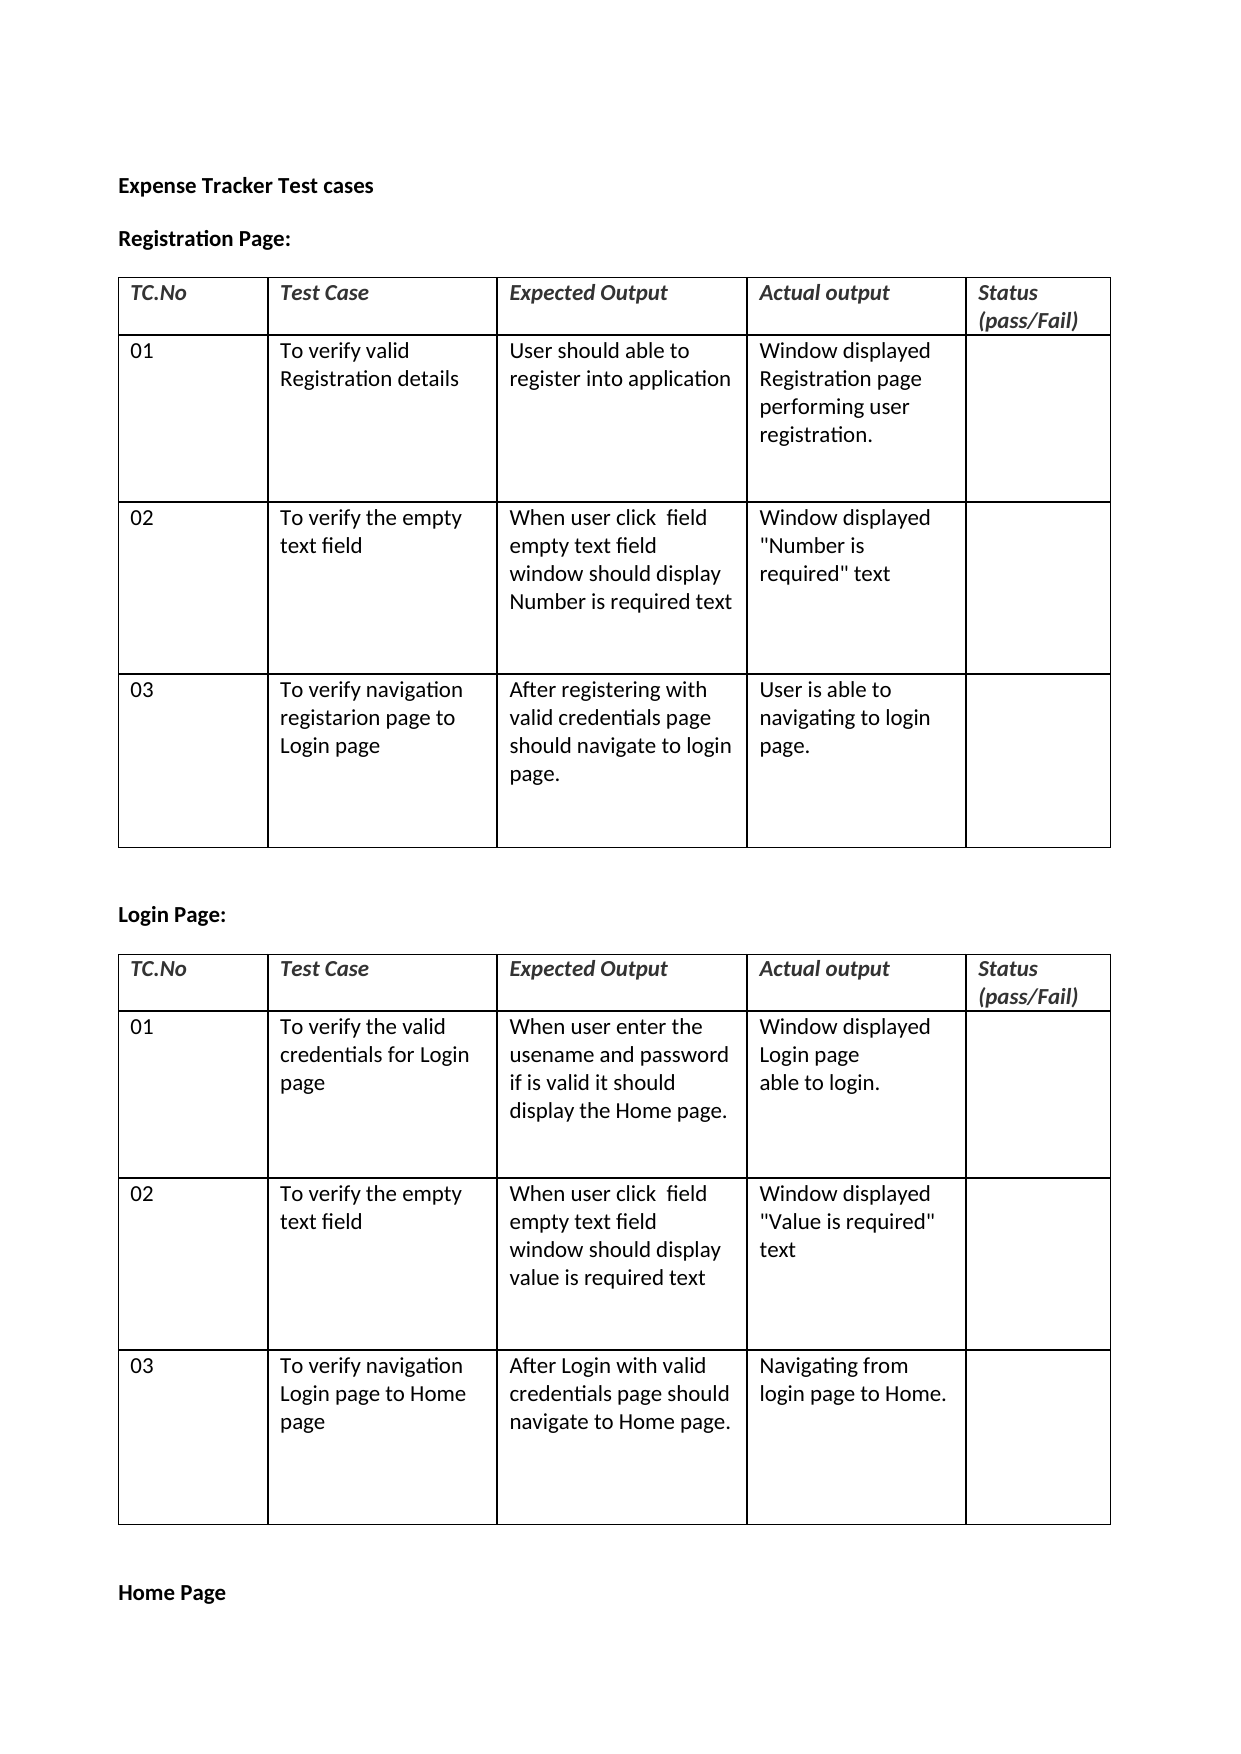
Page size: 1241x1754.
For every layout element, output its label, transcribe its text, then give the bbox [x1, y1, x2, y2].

table_header Actual output [748, 955, 965, 1010]
text Login Page: [118, 900, 1122, 928]
table_header Test Case [269, 278, 496, 334]
table_cell To verify navigation Login page to Home page [269, 1351, 496, 1524]
table_cell [967, 1012, 1110, 1177]
table_cell [967, 336, 1110, 501]
table_cell User should able to register into application [498, 336, 746, 501]
table_cell [967, 503, 1110, 673]
table_cell User is able to navigating to login page. [748, 675, 965, 847]
table_cell 02 [119, 503, 267, 673]
table_cell Window displayed Registration page performing user registration. [748, 336, 965, 501]
table_cell To verify the valid credentials for Login page [269, 1012, 496, 1177]
table_cell To verify valid Registration details [269, 336, 496, 501]
table_cell 02 [119, 1179, 267, 1349]
text Registration Page: [118, 224, 1122, 252]
table_header TC.No [119, 278, 267, 334]
table_header Status (pass/Fail) [967, 278, 1110, 334]
table_cell 03 [119, 1351, 267, 1524]
table_cell Window displayed Login page able to login. [748, 1012, 965, 1177]
table_header Test Case [269, 955, 496, 1010]
table_cell 01 [119, 336, 267, 501]
table_cell [967, 1351, 1110, 1524]
table_cell When user click field empty text field window should display value is required text [498, 1179, 746, 1349]
text Home Page [118, 1578, 1122, 1606]
table_cell When user click field empty text field window should display Number is required text [498, 503, 746, 673]
table_cell To verify the empty text field [269, 503, 496, 673]
table_cell After Login with valid credentials page should navigate to Home page. [498, 1351, 746, 1524]
text Expense Tracker Test cases [118, 171, 1122, 199]
table_cell To verify navigation registarion page to Login page [269, 675, 496, 847]
table_cell To verify the empty text field [269, 1179, 496, 1349]
table_cell Navigating from login page to Home. [748, 1351, 965, 1524]
table_cell 03 [119, 675, 267, 847]
table_cell When user enter the usename and password if is valid it should display the Home page. [498, 1012, 746, 1177]
table_cell Window displayed "Value is required" text [748, 1179, 965, 1349]
table_header Status (pass/Fail) [967, 955, 1110, 1010]
table_header TC.No [119, 955, 267, 1010]
table_cell [967, 675, 1110, 847]
table_cell 01 [119, 1012, 267, 1177]
table_header Expected Output [498, 278, 746, 334]
table_cell [967, 1179, 1110, 1349]
table_header Expected Output [498, 955, 746, 1010]
table_cell Window displayed "Number is required" text [748, 503, 965, 673]
table_header Actual output [748, 278, 965, 334]
table_cell After registering with valid credentials page should navigate to login page. [498, 675, 746, 847]
